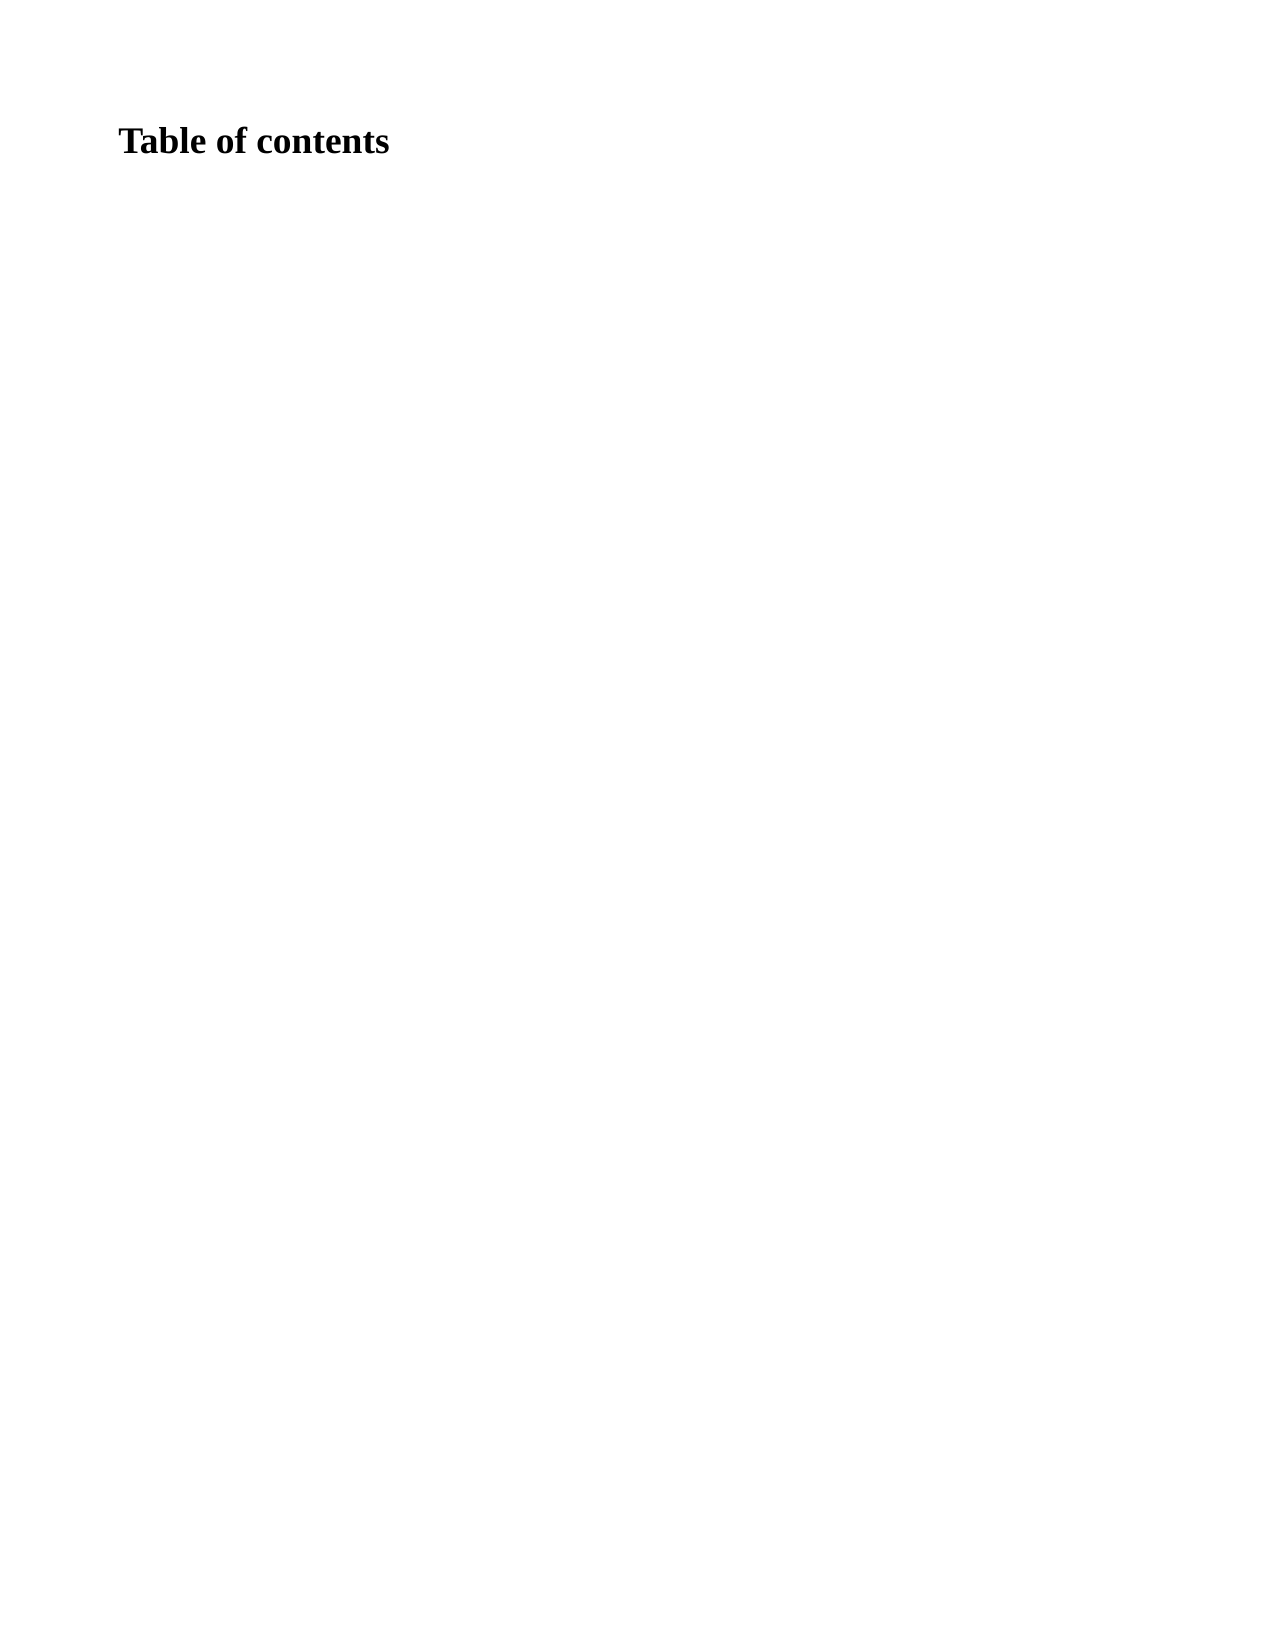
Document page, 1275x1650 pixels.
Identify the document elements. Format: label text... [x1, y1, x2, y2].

text Table of contents [118, 118, 1157, 161]
